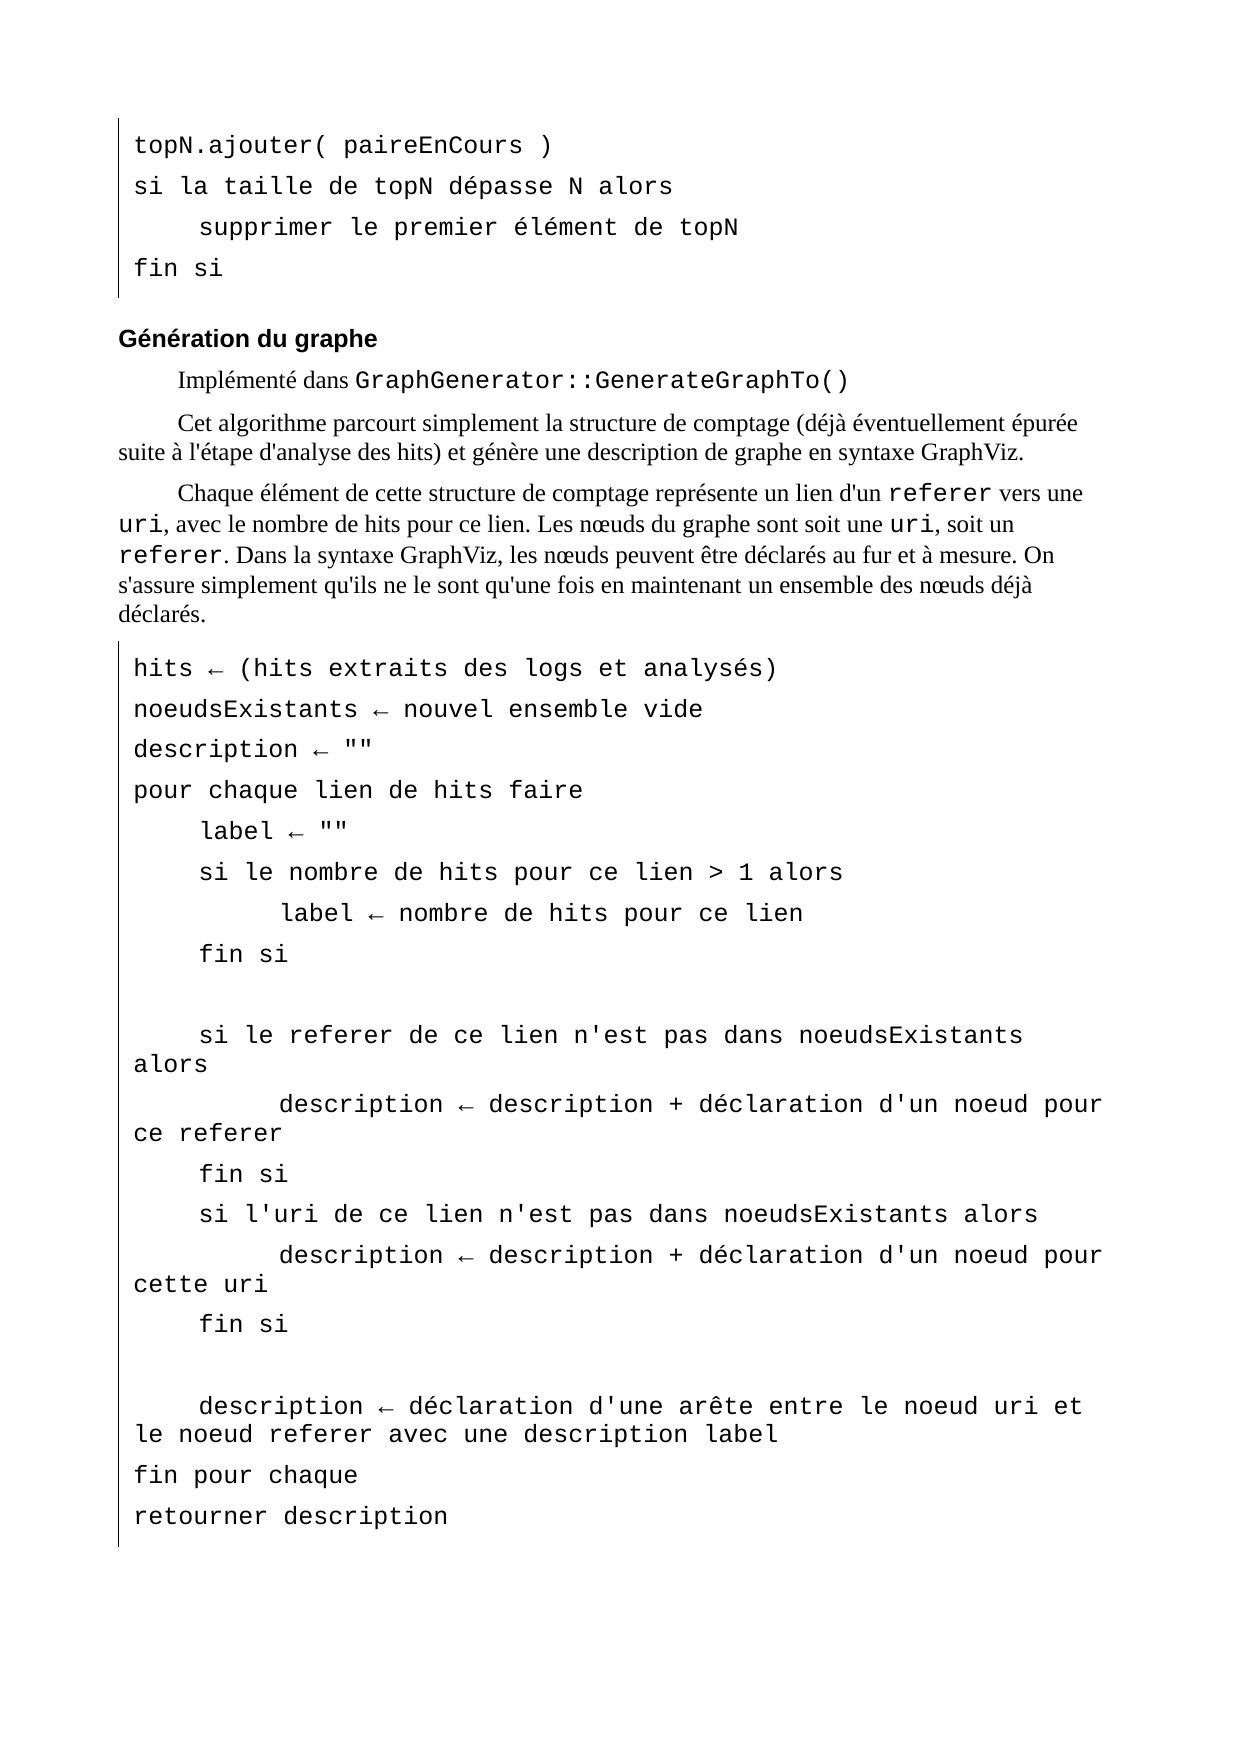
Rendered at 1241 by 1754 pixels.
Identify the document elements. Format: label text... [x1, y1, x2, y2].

text si l'uri de ce lien n'est pas dans noeudsExistants alors [119, 1187, 1122, 1228]
text description ← description + déclaration d'un noeud pour cette uri [119, 1228, 1122, 1297]
text description ← déclaration d'une arête entre le noeud uri et le noeud referer avec une description label [119, 1379, 1122, 1448]
text fin pour chaque [119, 1448, 1122, 1489]
text retourner description [119, 1489, 1122, 1547]
text Chaque élément de cette structure de comptage représente un lien d'un referer vers une uri, avec le nombre de hits pour ce lien. Les nœuds du graphe sont soit une uri, soit un referer. Dans la syntaxe GraphViz, les nœuds peuvent être déclarés au fur et à mesure. On s'assure simplement qu'ils ne le sont qu'une fois en maintenant un ensemble des nœuds déjà déclarés. [118, 478, 1122, 628]
text si la taille de topN dépasse N alors [119, 159, 1122, 200]
text label ← "" [119, 804, 1122, 845]
text noeudsExistants ← nouvel ensemble vide [119, 681, 1122, 722]
text description ← "" [119, 722, 1122, 763]
text fin si [119, 1146, 1122, 1187]
text pour chaque lien de hits faire [119, 763, 1122, 804]
text Implémenté dans GraphGenerator::GenerateGraphTo() [118, 365, 1122, 396]
text hits ← (hits extraits des logs et analysés) [119, 641, 1122, 681]
text label ← nombre de hits pour ce lien [119, 886, 1122, 926]
text supprimer le premier élément de topN [119, 200, 1122, 241]
text Cet algorithme parcourt simplement la structure de comptage (déjà éventuellement épurée suite à l'étape d'analyse des hits) et génère une description de graphe en syntaxe GraphViz. [118, 408, 1122, 466]
text si le referer de ce lien n'est pas dans noeudsExistants alors [119, 1008, 1122, 1077]
subtitle Génération du graphe [118, 323, 1122, 352]
text fin si [119, 1297, 1122, 1340]
text si le nombre de hits pour ce lien > 1 alors [119, 845, 1122, 886]
text topN.ajouter( paireEnCours ) [119, 118, 1122, 159]
text fin si [119, 241, 1122, 298]
text description ← description + déclaration d'un noeud pour ce referer [119, 1077, 1122, 1146]
text fin si [119, 926, 1122, 969]
